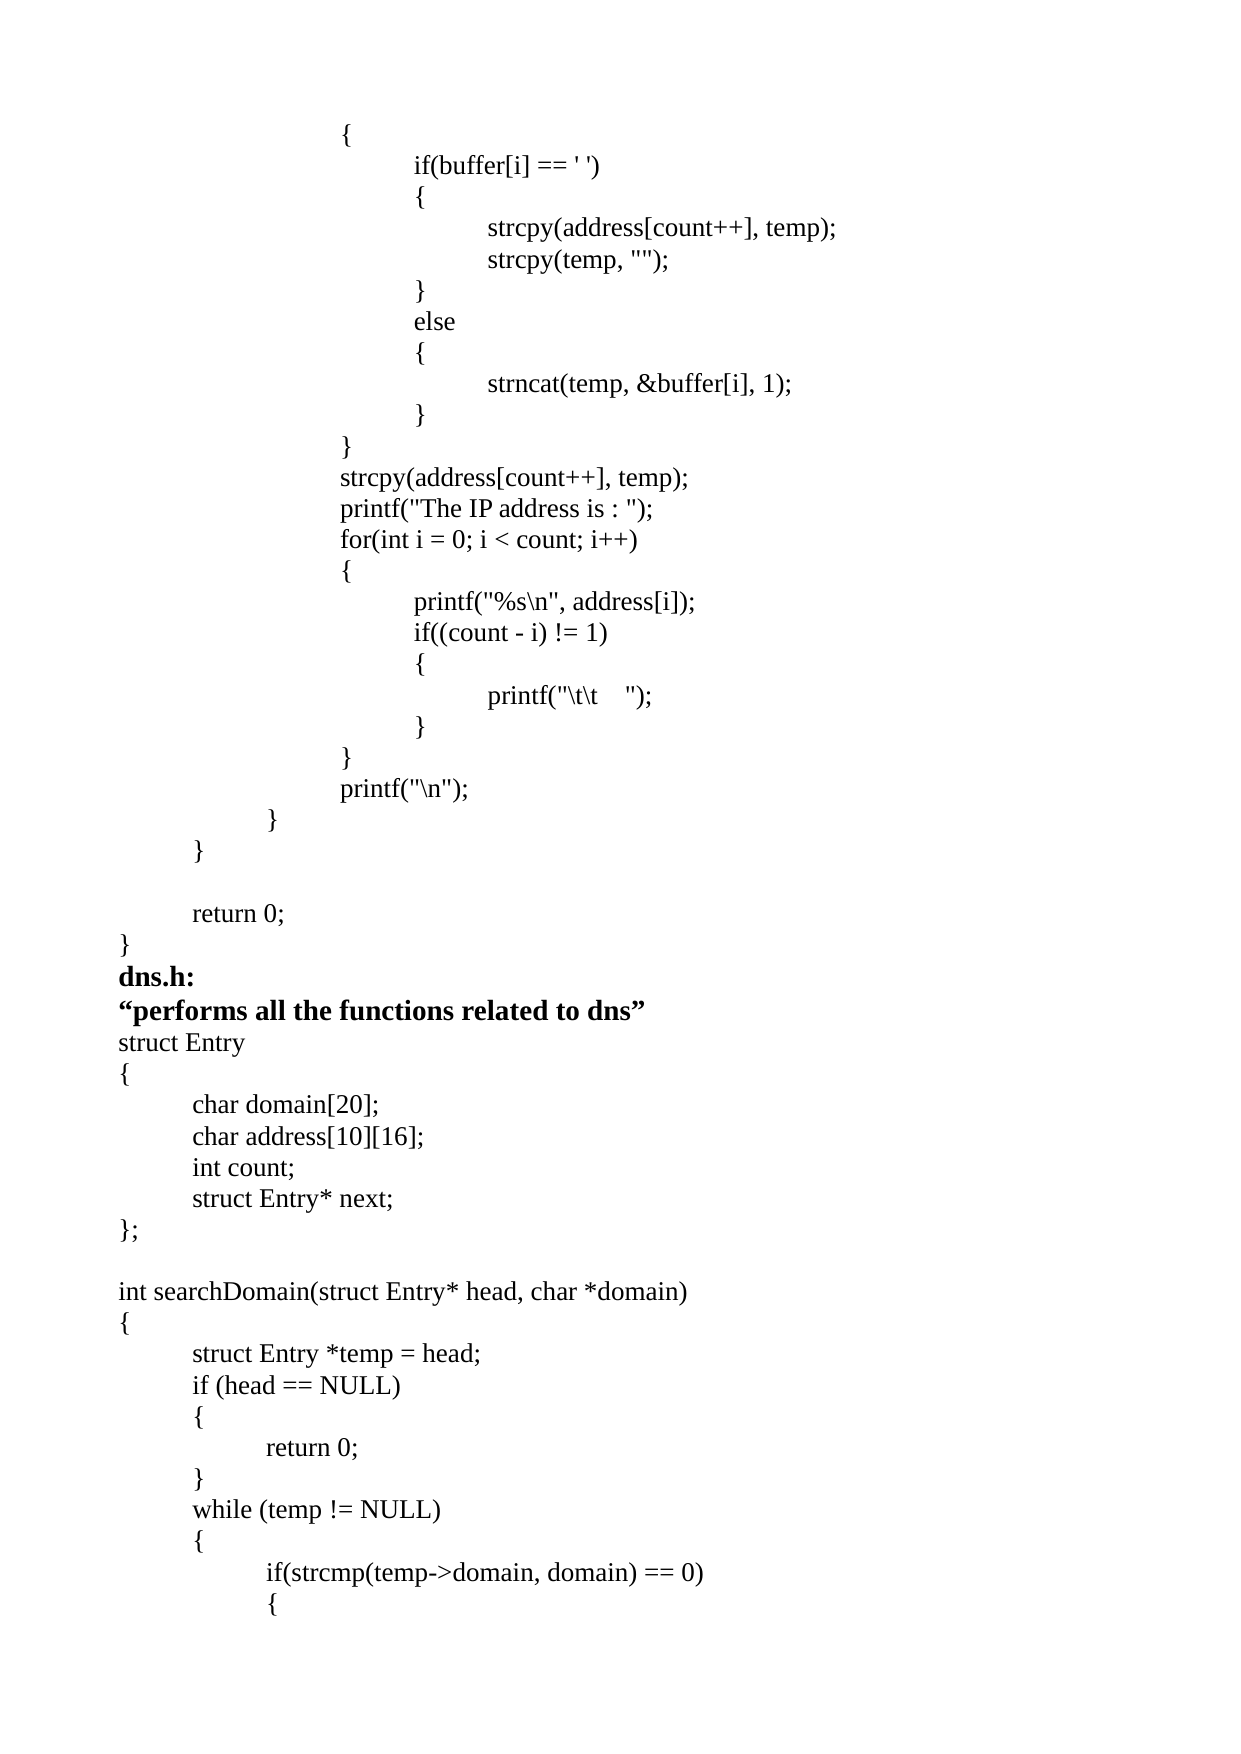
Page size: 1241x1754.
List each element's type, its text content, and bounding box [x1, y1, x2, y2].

text printf("The IP address is : "); [118, 492, 1122, 523]
text { [118, 1057, 1122, 1088]
text } [118, 928, 1122, 959]
text “performs all the functions related to dns” [118, 993, 1122, 1026]
text { [118, 1587, 1122, 1618]
text } [118, 1462, 1122, 1493]
text { [118, 1400, 1122, 1431]
text dns.h: [118, 959, 1122, 993]
text return 0; [118, 1431, 1122, 1462]
text struct Entry *temp = head; [118, 1338, 1122, 1369]
text { [118, 180, 1122, 212]
text strcpy(address[count++], temp); [118, 461, 1122, 492]
text else [118, 305, 1122, 336]
text { [118, 554, 1122, 585]
text if((count - i) != 1) [118, 616, 1122, 648]
text return 0; [118, 897, 1122, 928]
text } [118, 710, 1122, 741]
text { [118, 1524, 1122, 1556]
text { [118, 336, 1122, 367]
text strcpy(address[count++], temp); [118, 212, 1122, 243]
text } [118, 741, 1122, 772]
text printf("\t\t "); [118, 679, 1122, 710]
text { [118, 118, 1122, 149]
text strncat(temp, &buffer[i], 1); [118, 367, 1122, 398]
text } [118, 803, 1122, 834]
text if(strcmp(temp->domain, domain) == 0) [118, 1556, 1122, 1587]
text int count; [118, 1151, 1122, 1182]
text struct Entry [118, 1026, 1122, 1057]
text char address[10][16]; [118, 1119, 1122, 1151]
text } [118, 429, 1122, 461]
text while (temp != NULL) [118, 1493, 1122, 1524]
text for(int i = 0; i < count; i++) [118, 523, 1122, 554]
text strcpy(temp, ""); [118, 243, 1122, 274]
text struct Entry* next; [118, 1182, 1122, 1213]
text { [118, 648, 1122, 679]
text char domain[20]; [118, 1088, 1122, 1119]
text int searchDomain(struct Entry* head, char *domain) [118, 1275, 1122, 1306]
text } [118, 398, 1122, 429]
text } [118, 834, 1122, 866]
text if(buffer[i] == ' ') [118, 149, 1122, 180]
text printf("\n"); [118, 772, 1122, 803]
text printf("%s\n", address[i]); [118, 585, 1122, 616]
text if (head == NULL) [118, 1369, 1122, 1400]
text } [118, 274, 1122, 305]
text { [118, 1306, 1122, 1338]
text }; [118, 1213, 1122, 1244]
